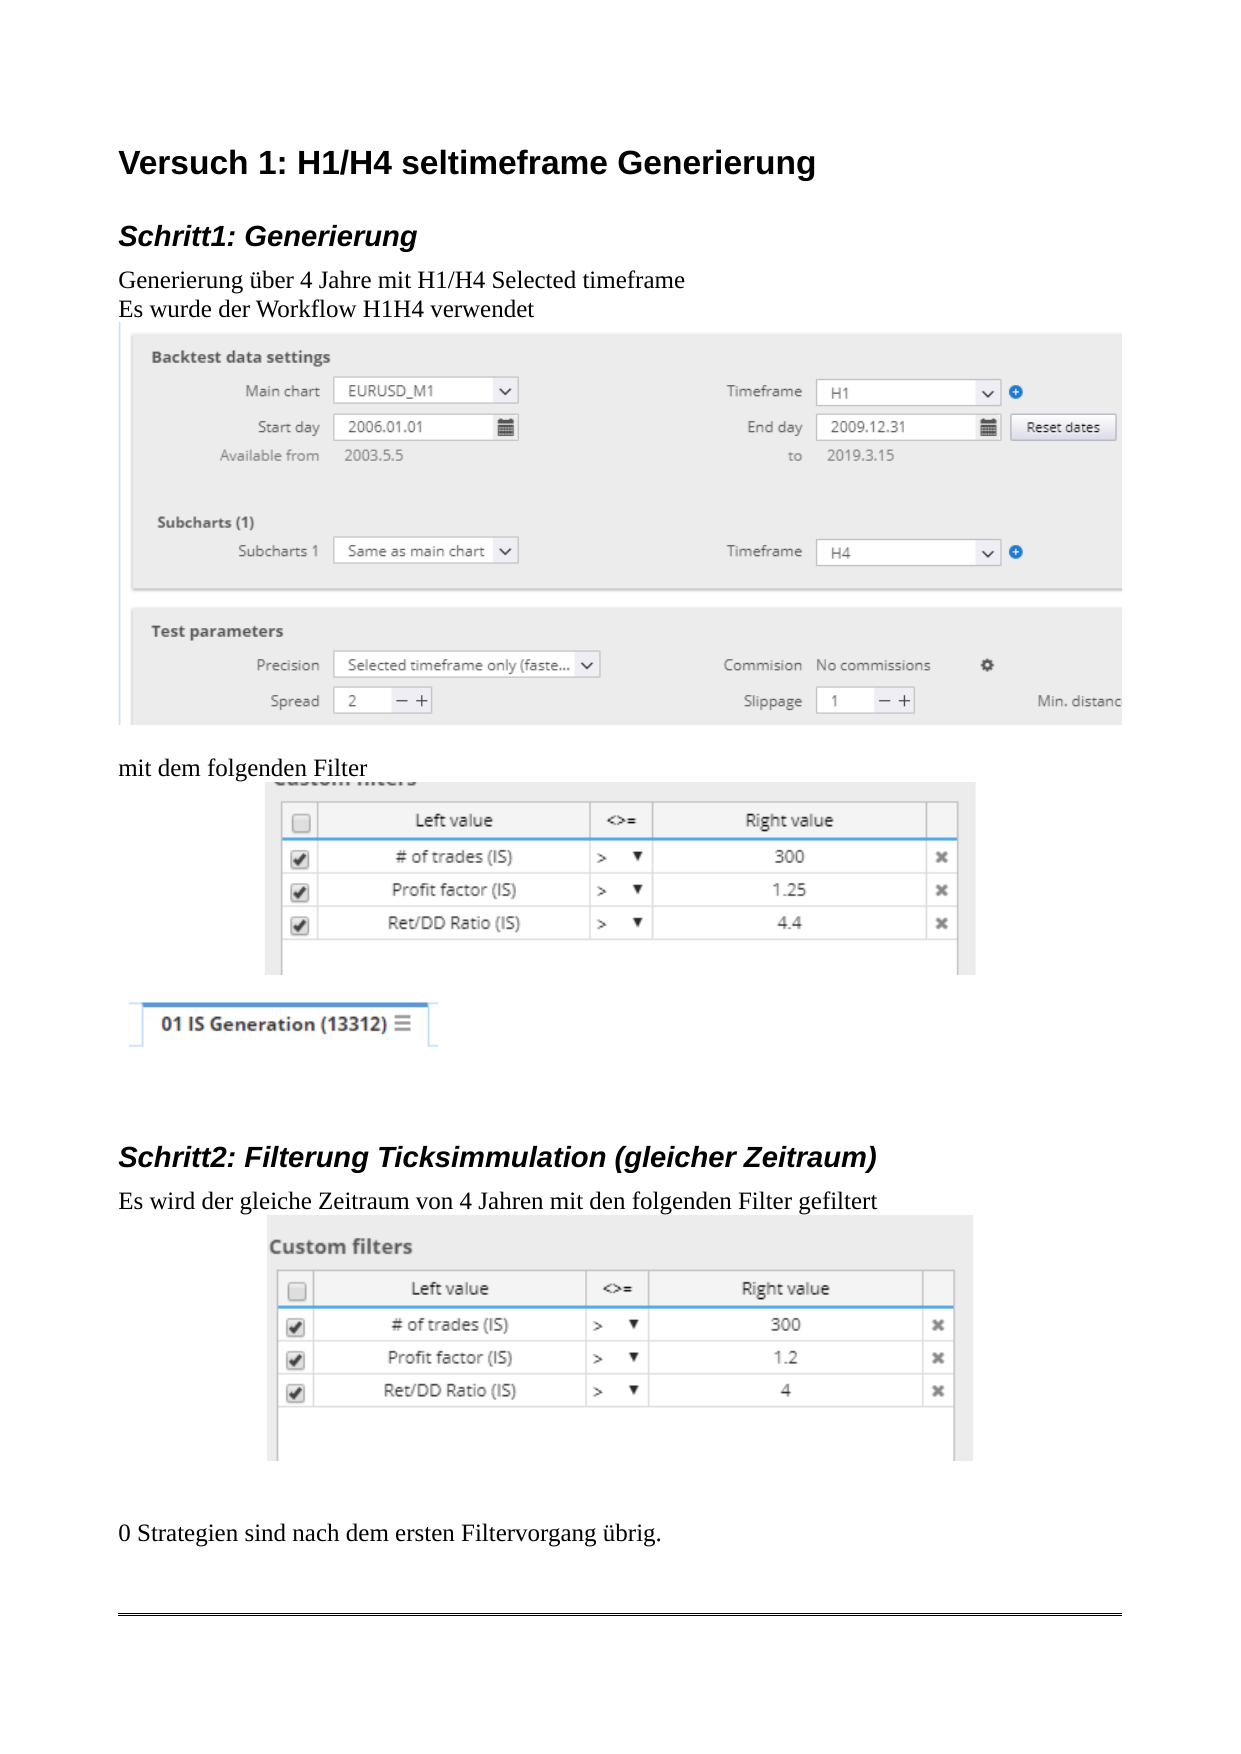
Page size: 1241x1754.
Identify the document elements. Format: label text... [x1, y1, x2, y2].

picture [267, 1215, 974, 1461]
text Es wurde der Workflow H1H4 verwendet [118, 294, 1122, 322]
text Es wird der gleiche Zeitraum von 4 Jahren mit den folgenden Filter gefiltert [118, 1186, 1122, 1215]
subtitle Schritt2: Filterung Ticksimmulation (gleicher Zeitraum) [118, 1140, 1122, 1174]
text 0 Strategien sind nach dem ersten Filtervorgang übrig. [118, 1518, 1122, 1547]
subtitle Schritt1: Generierung [118, 219, 1122, 253]
text Generierung über 4 Jahre mit H1/H4 Selected timeframe [118, 265, 1122, 294]
subtitle Versuch 1: H1/H4 seltimeframe Generierung [118, 143, 1122, 182]
picture [264, 782, 976, 975]
picture [128, 998, 439, 1058]
text mit dem folgenden Filter [118, 753, 1122, 782]
picture [118, 322, 1123, 725]
